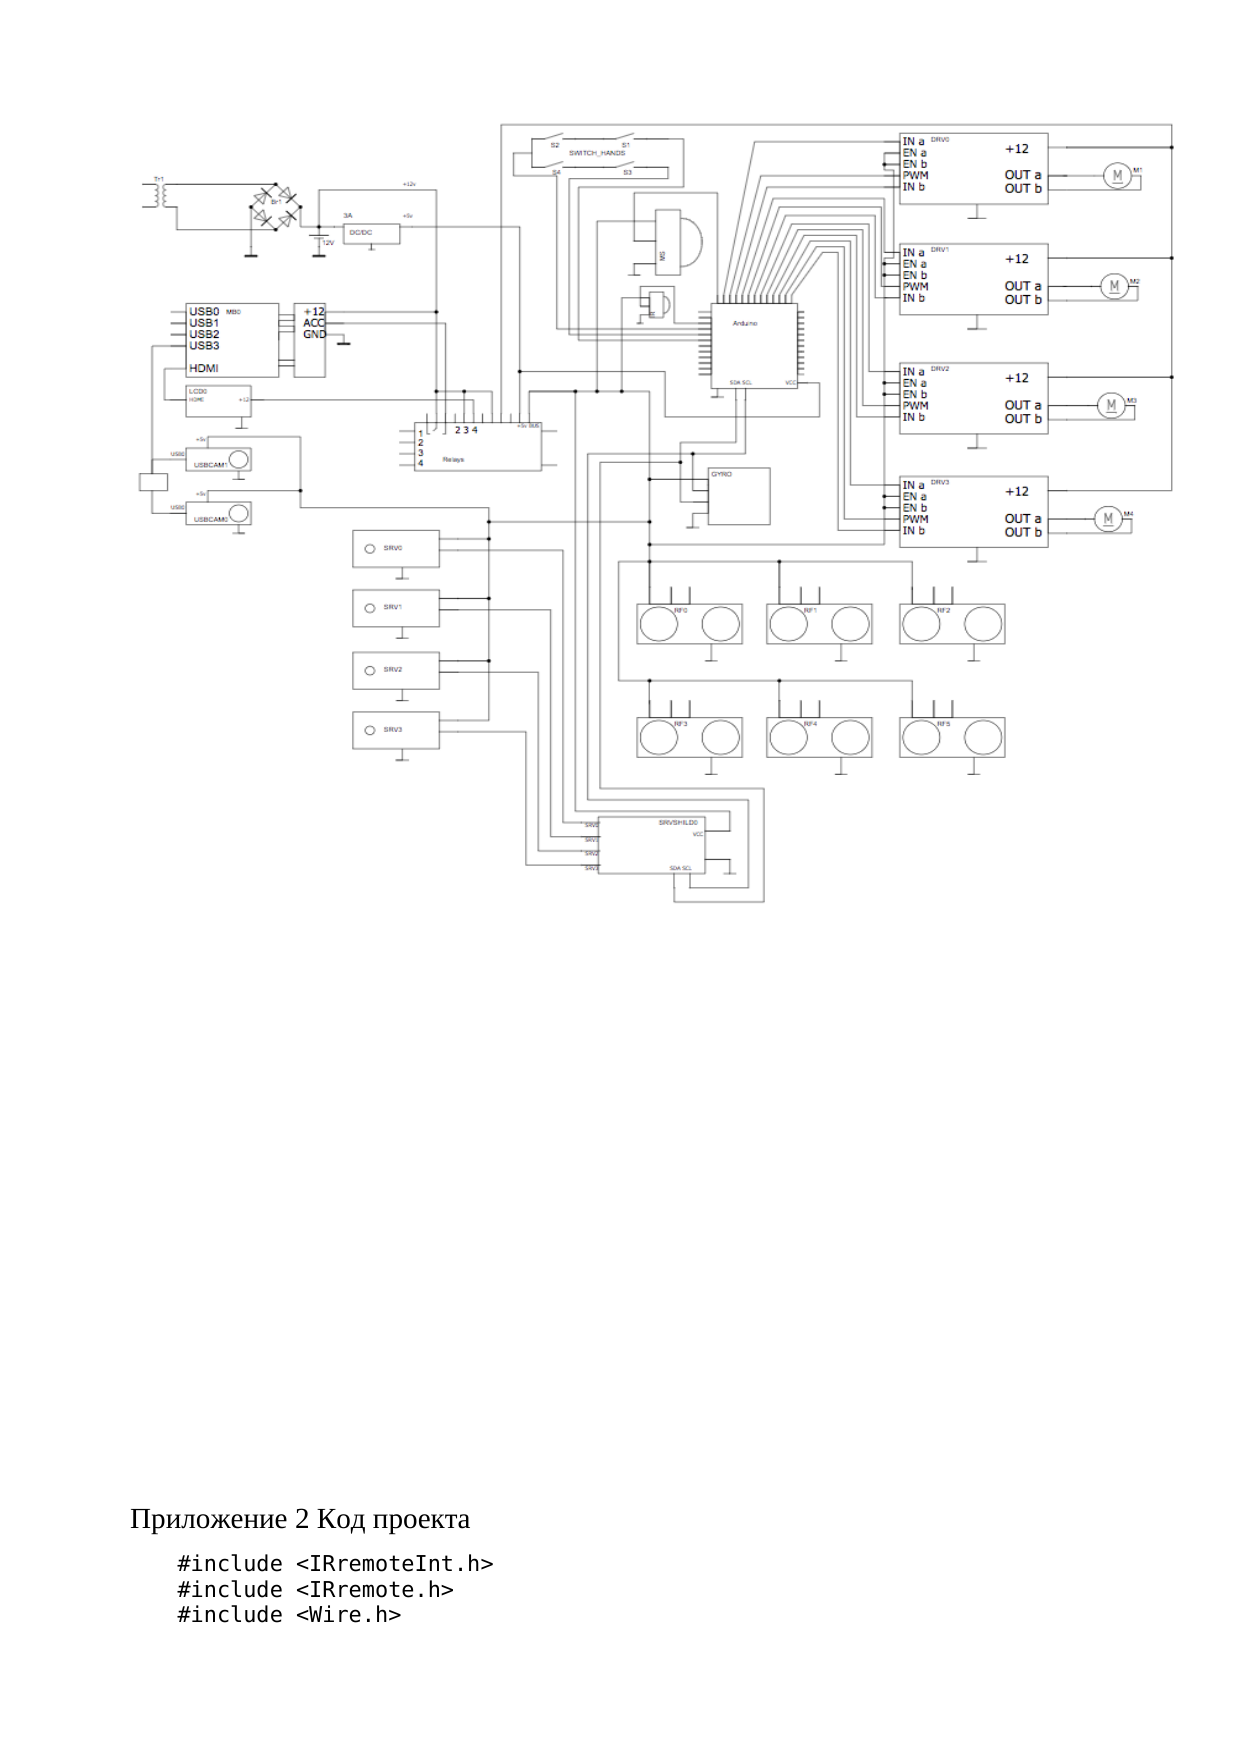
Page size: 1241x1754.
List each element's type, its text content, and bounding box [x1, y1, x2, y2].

text #include <IRremote.h> [177, 1577, 1152, 1602]
text #include <Wire.h> [177, 1602, 1152, 1628]
text Приложение 2 Код проекта [130, 1501, 1152, 1534]
text #include <IRremoteInt.h> [177, 1551, 1152, 1577]
picture [130, 118, 1191, 910]
